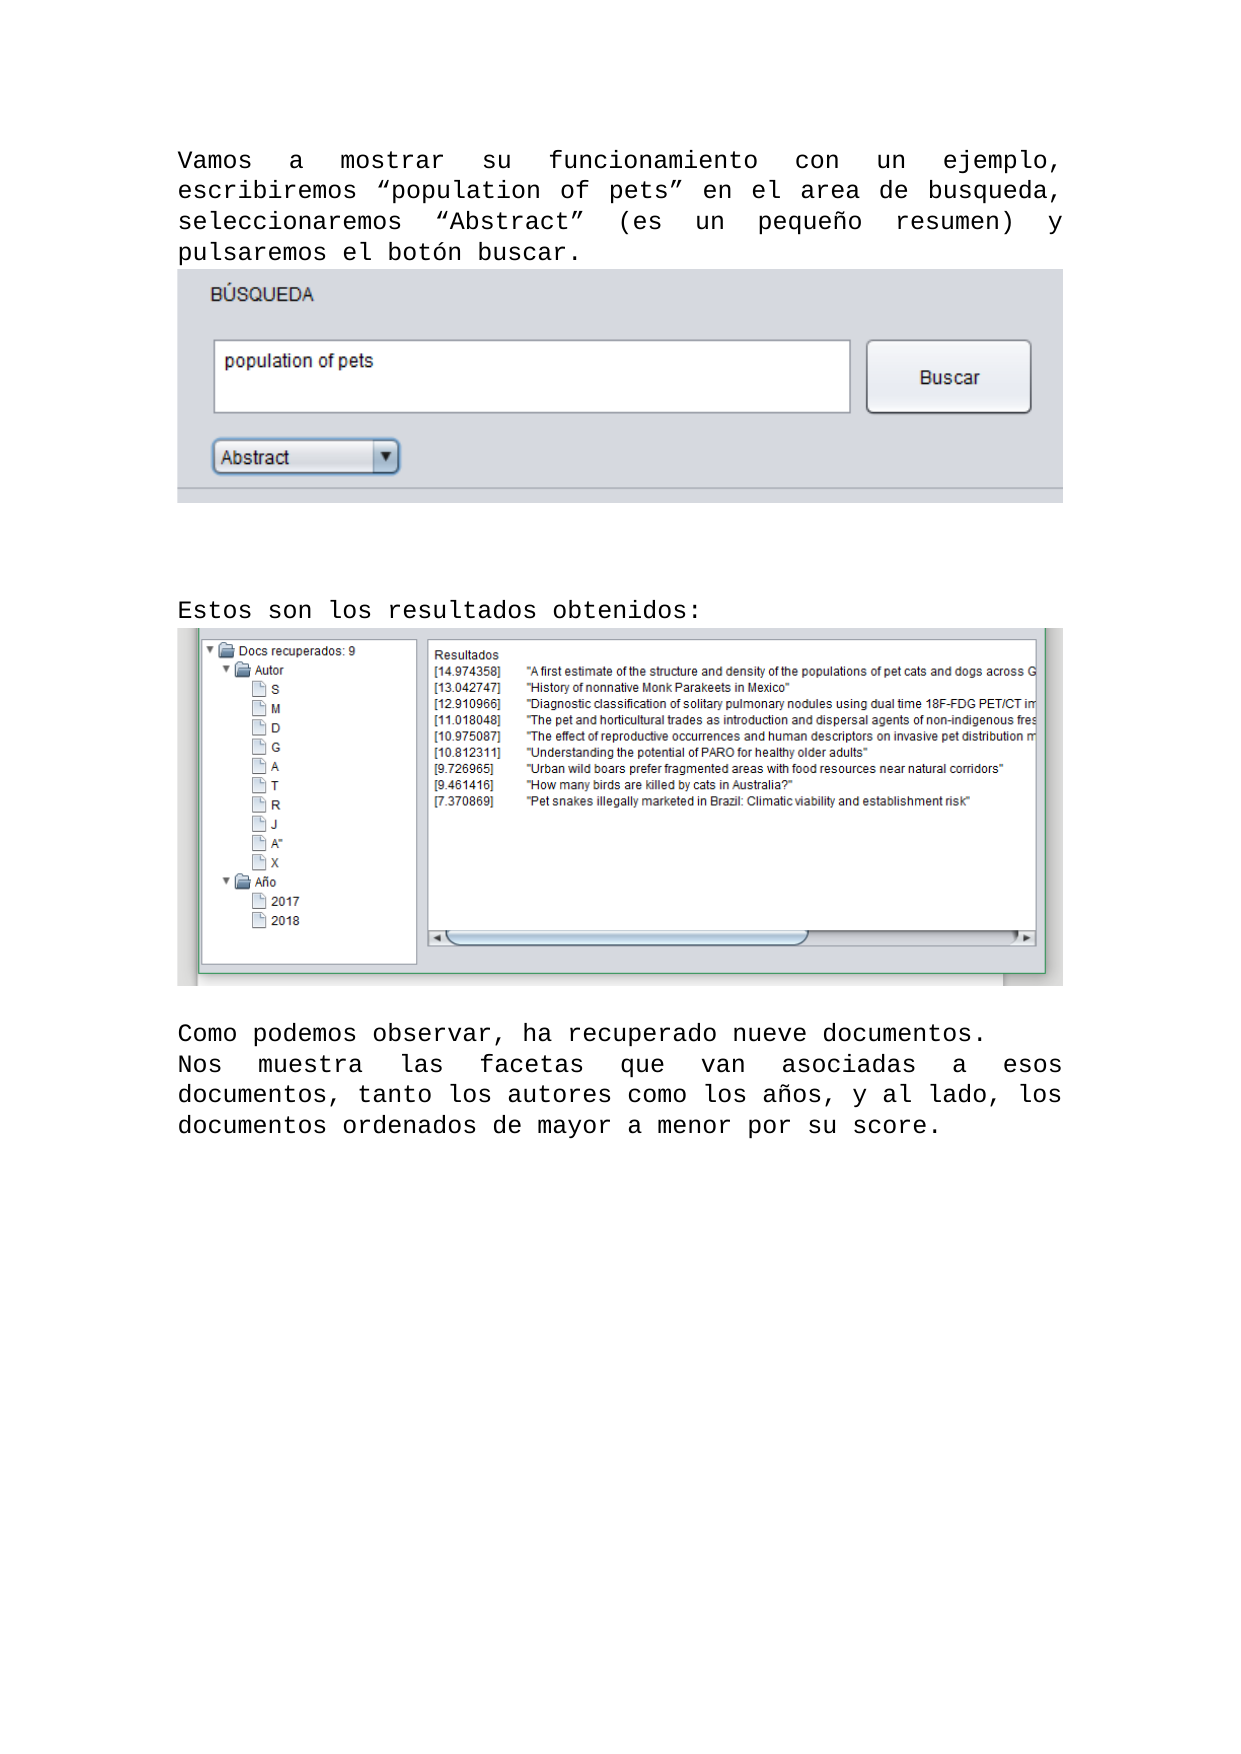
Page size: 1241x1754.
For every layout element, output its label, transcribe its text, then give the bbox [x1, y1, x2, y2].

list Vamos a mostrar su funcionamiento con un ejemplo, escribiremos “population of pets” en el area de busqueda, seleccionaremos “Abstract” (es un pequeño resumen) y pulsaremos el botón buscar. [177, 148, 1063, 267]
list Como podemos observar, ha recuperado nueve documentos. [177, 1021, 1063, 1049]
picture [177, 628, 1063, 986]
list Estos son los resultados obtenidos: [177, 598, 1063, 626]
picture [177, 269, 1063, 503]
list Nos muestra las facetas que van asociadas a esos documentos, tanto los autores como los años, y al lado, los documentos ordenados de mayor a menor por su score. [177, 1051, 1063, 1141]
